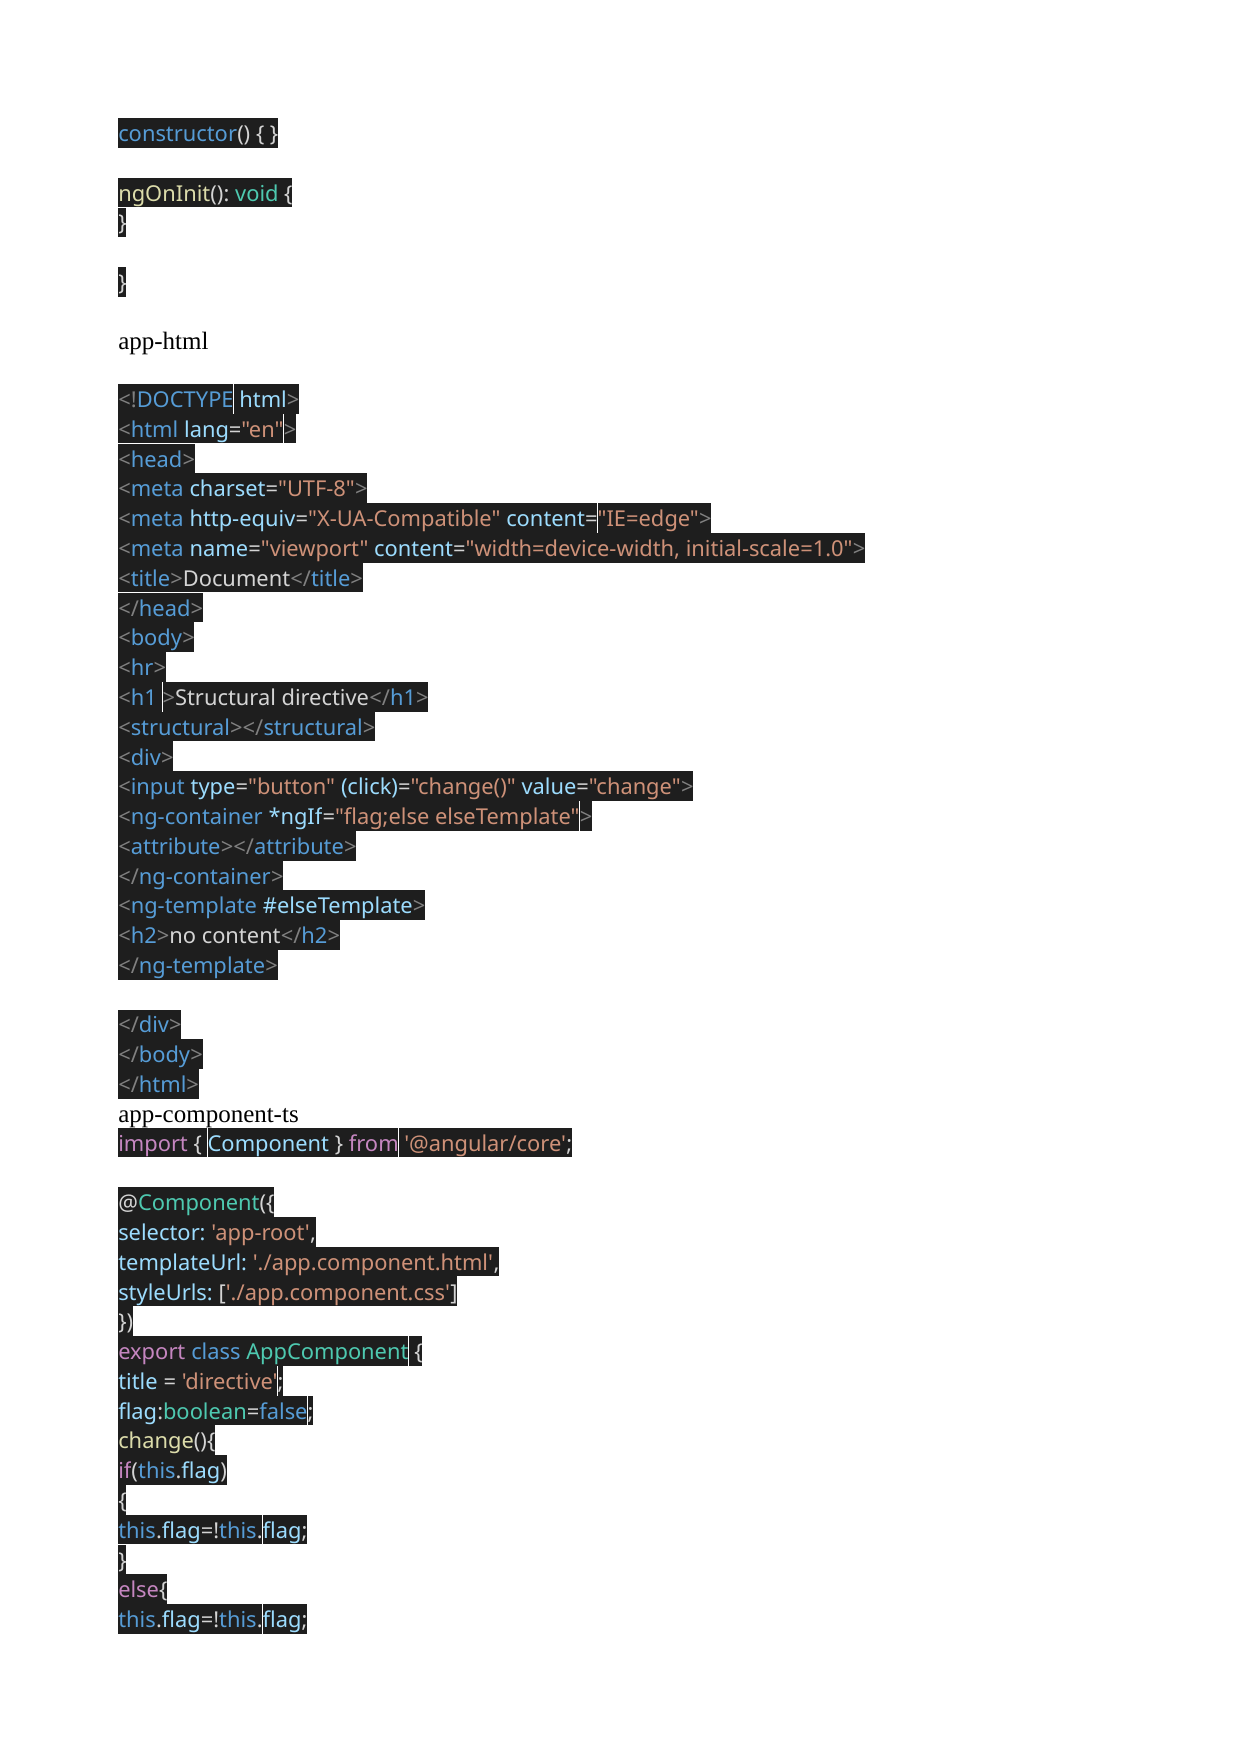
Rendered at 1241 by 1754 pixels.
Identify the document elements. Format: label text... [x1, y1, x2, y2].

text <meta http-equiv="X-UA-Compatible" content="IE=edge"> [118, 503, 1122, 533]
text title = 'directive'; [118, 1366, 1122, 1396]
text this.flag=!this.flag; [118, 1604, 1122, 1634]
text <head> [118, 443, 1122, 473]
text <meta name="viewport" content="width=device-width, initial-scale=1.0"> [118, 533, 1122, 563]
text app-html [118, 326, 1122, 355]
text <div> [118, 741, 1122, 771]
text <hr> [118, 652, 1122, 682]
text <meta charset="UTF-8"> [118, 473, 1122, 503]
text </html> [118, 1069, 1122, 1099]
text constructor() { } [118, 118, 1122, 148]
text this.flag=!this.flag; [118, 1515, 1122, 1544]
text </div> [118, 1009, 1122, 1039]
text if(this.flag) [118, 1455, 1122, 1485]
text <!DOCTYPE html> [118, 384, 1122, 414]
text <input type="button" (click)="change()" value="change"> [118, 771, 1122, 801]
text <ng-container *ngIf="flag;else elseTemplate"> [118, 801, 1122, 831]
text }) [118, 1306, 1122, 1336]
text <h2>no content</h2> [118, 920, 1122, 950]
text else{ [118, 1574, 1122, 1604]
text app-component-ts [118, 1099, 1122, 1128]
text flag:boolean=false; [118, 1396, 1122, 1425]
text </ng-container> [118, 861, 1122, 890]
text <title>Document</title> [118, 563, 1122, 592]
text </ng-template> [118, 950, 1122, 980]
text </head> [118, 592, 1122, 622]
text <body> [118, 622, 1122, 652]
text </body> [118, 1039, 1122, 1069]
text } [118, 267, 1122, 297]
text import { Component } from '@angular/core'; [118, 1128, 1122, 1157]
text <attribute></attribute> [118, 831, 1122, 861]
text @Component({ [118, 1187, 1122, 1217]
text export class AppComponent { [118, 1336, 1122, 1366]
text <ng-template #elseTemplate> [118, 890, 1122, 920]
text } [118, 1544, 1122, 1574]
text <html lang="en"> [118, 414, 1122, 443]
text } [118, 207, 1122, 237]
text ngOnInit(): void { [118, 178, 1122, 207]
text <h1 >Structural directive</h1> [118, 682, 1122, 712]
text change(){ [118, 1425, 1122, 1455]
text selector: 'app-root', [118, 1217, 1122, 1247]
text <structural></structural> [118, 712, 1122, 741]
text templateUrl: './app.component.html', [118, 1247, 1122, 1276]
text styleUrls: ['./app.component.css'] [118, 1276, 1122, 1306]
text { [118, 1485, 1122, 1515]
